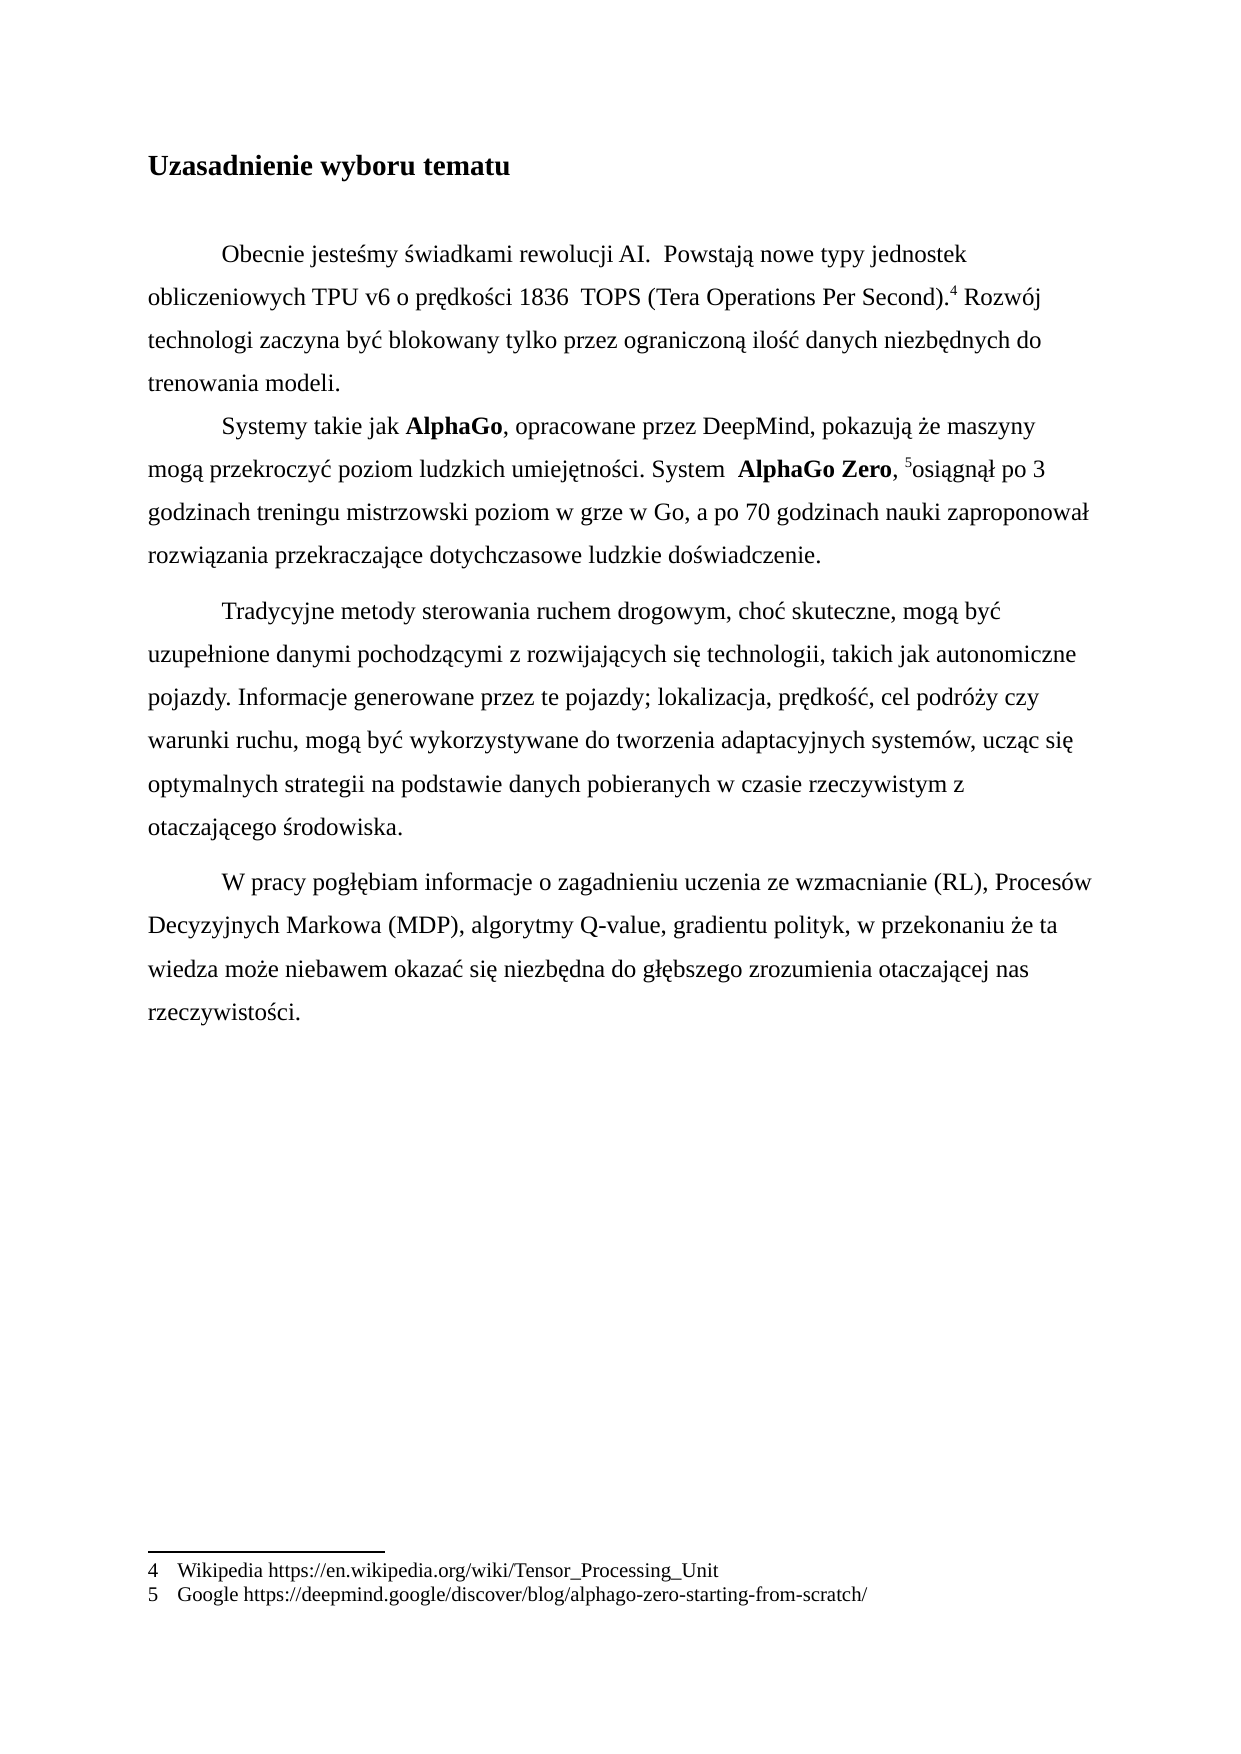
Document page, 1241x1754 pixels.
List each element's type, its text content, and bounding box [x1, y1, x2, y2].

text Tradycyjne metody sterowania ruchem drogowym, choć skuteczne, mogą być uzupełnione danymi pochodzącymi z rozwijających się technologii, takich jak autonomiczne pojazdy. Informacje generowane przez te pojazdy; lokalizacja, prędkość, cel podróży czy warunki ruchu, mogą być wykorzystywane do tworzenia adaptacyjnych systemów, ucząc się optymalnych strategii na podstawie danych pobieranych w czasie rzeczywistym z otaczającego środowiska. [148, 596, 1093, 841]
text Uzasadnienie wyboru tematu Obecnie jesteśmy świadkami rewolucji AI. Powstają nowe typy jednostek obliczeniowych TPU v6 o prędkości 1836 TOPS (Tera Operations Per Second). Rozwój technologi zaczyna być blokowany tylko przez ograniczoną ilość danych niezbędnych do trenowania modeli. Systemy takie jak AlphaGo, opracowane przez DeepMind, pokazują że maszyny mogą przekroczyć poziom ludzkich umiejętności. System AlphaGo Zero, osiągnął po 3 godzinach treningu mistrzowski poziom w grze w Go, a po 70 godzinach nauki zaproponował rozwiązania przekraczające dotychczasowe ludzkie doświadczenie. [148, 148, 1093, 569]
text Google https://deepmind.google/discover/blog/alphago-zero-starting-from-scratch/ [148, 1582, 1093, 1606]
text Wikipedia https://en.wikipedia.org/wiki/Tensor_Processing_Unit [148, 1558, 1093, 1582]
text W pracy pogłębiam informacje o zagadnieniu uczenia ze wzmacnianie (RL), Procesów Decyzyjnych Markowa (MDP), algorytmy Q-value, gradientu polityk, w przekonaniu że ta wiedza może niebawem okazać się niezbędna do głębszego zrozumienia otaczającej nas rzeczywistości. [148, 867, 1093, 1026]
